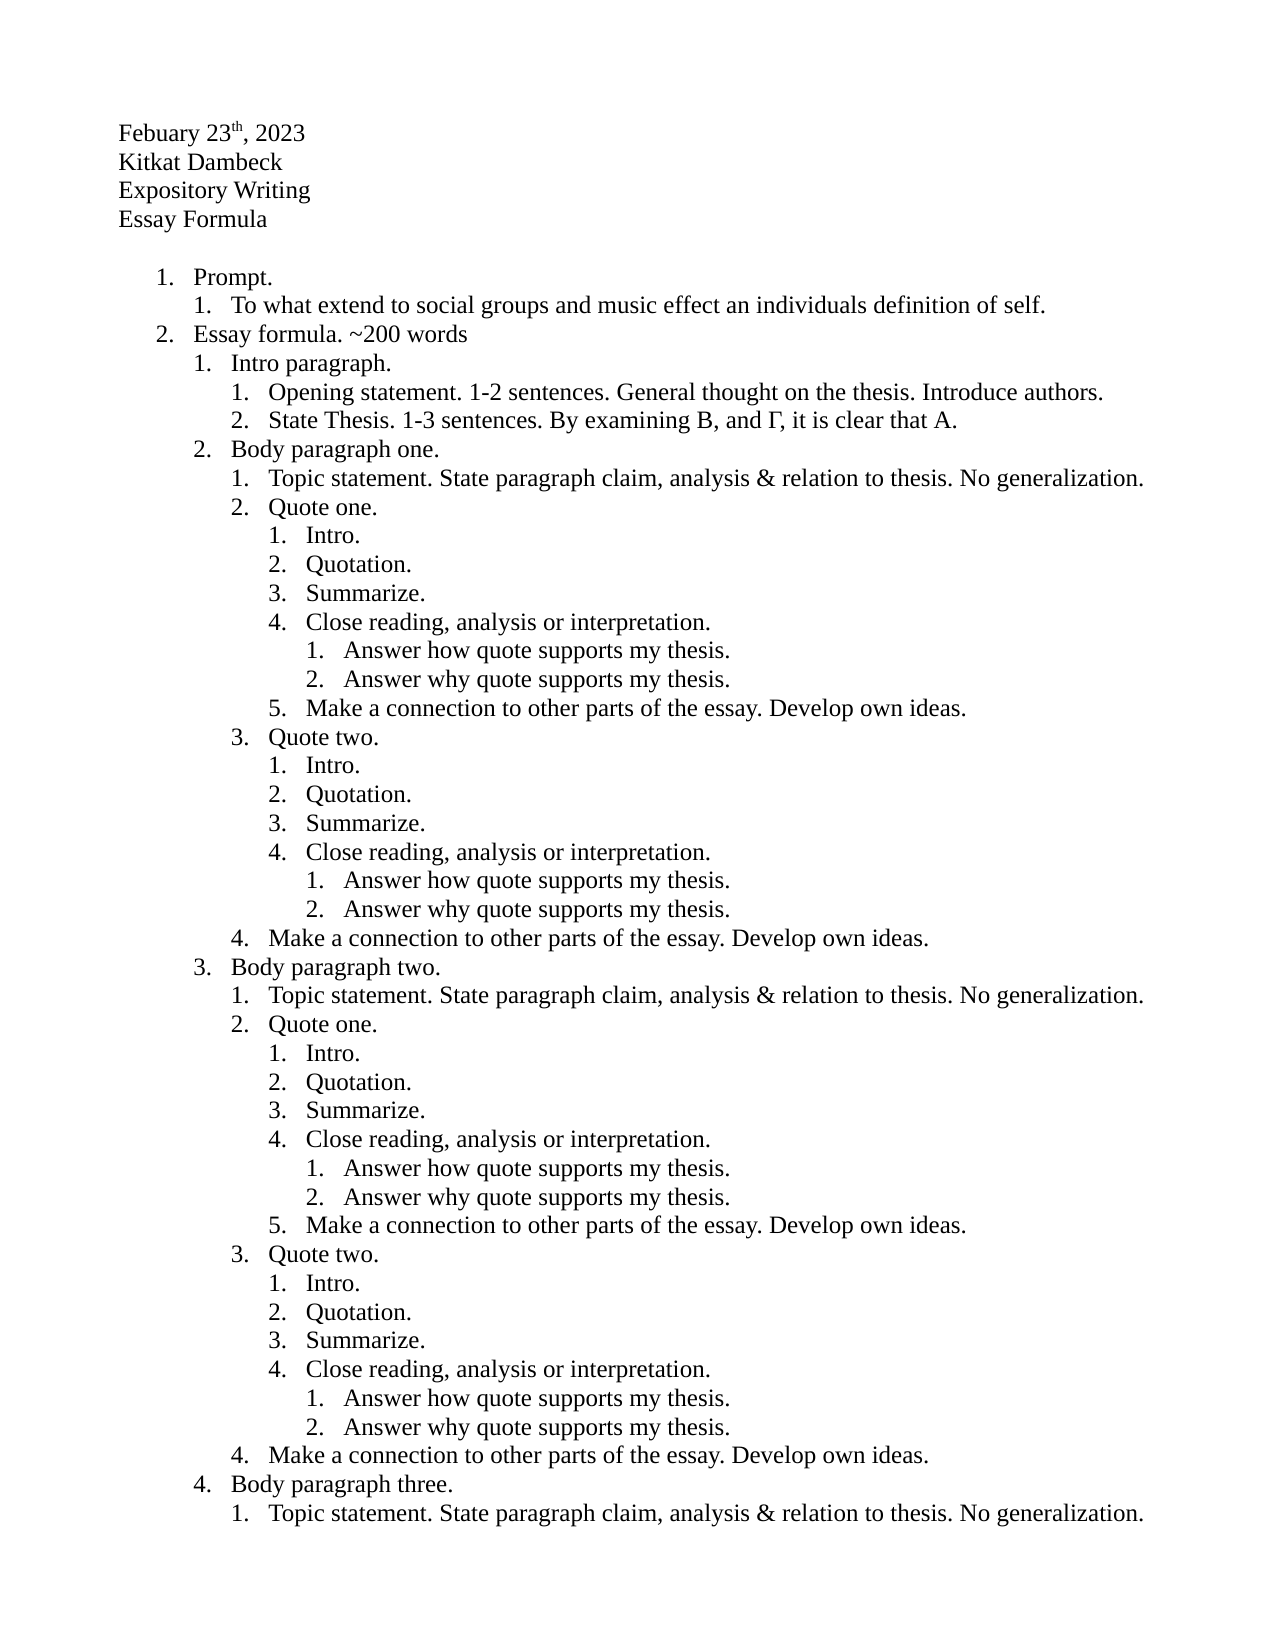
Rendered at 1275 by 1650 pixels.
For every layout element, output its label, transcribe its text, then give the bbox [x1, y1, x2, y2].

list Close reading, analysis or interpretation. [268, 607, 1157, 636]
list Topic statement. State paragraph claim, analysis & relation to thesis. No generalization. [231, 463, 1157, 492]
list Prompt. [156, 262, 1157, 291]
list Intro paragraph. [193, 348, 1157, 377]
list Close reading, analysis or interpretation. [268, 1354, 1157, 1383]
list Summarize. [268, 1096, 1157, 1124]
list Intro. [268, 1038, 1157, 1067]
list Answer how quote supports my thesis. [306, 1383, 1157, 1412]
list Quote one. [231, 1009, 1157, 1038]
list Answer how quote supports my thesis. [306, 1153, 1157, 1182]
list State Thesis. 1-3 sentences. By examining Β, and Γ, it is clear that Α. [231, 406, 1157, 434]
list Make a connection to other parts of the essay. Develop own ideas. [231, 1441, 1157, 1469]
list Body paragraph one. [193, 434, 1157, 463]
text Kitkat Dambeck [118, 147, 1157, 176]
list Intro. [268, 521, 1157, 549]
list Make a connection to other parts of the essay. Develop own ideas. [268, 693, 1157, 722]
list Topic statement. State paragraph claim, analysis & relation to thesis. No generalization. [231, 981, 1157, 1009]
list Topic statement. State paragraph claim, analysis & relation to thesis. No generalization. [231, 1498, 1157, 1527]
text Essay Formula [118, 204, 1157, 233]
list Essay formula. ~200 words [156, 319, 1157, 348]
list Quote one. [231, 492, 1157, 521]
list Summarize. [268, 1326, 1157, 1354]
text Febuary 23th, 2023 [118, 118, 1157, 147]
list Quotation. [268, 779, 1157, 808]
list Make a connection to other parts of the essay. Develop own ideas. [231, 923, 1157, 952]
list Opening statement. 1-2 sentences. General thought on the thesis. Introduce authors. [231, 377, 1157, 406]
list Summarize. [268, 578, 1157, 607]
list Answer why quote supports my thesis. [306, 664, 1157, 693]
list Quotation. [268, 1297, 1157, 1326]
list Make a connection to other parts of the essay. Develop own ideas. [268, 1211, 1157, 1239]
list Body paragraph three. [193, 1469, 1157, 1498]
list Answer why quote supports my thesis. [306, 1182, 1157, 1211]
text Expository Writing [118, 176, 1157, 204]
list To what extend to social groups and music effect an individuals definition of self. [193, 291, 1157, 319]
list Close reading, analysis or interpretation. [268, 837, 1157, 866]
list Quote two. [231, 1239, 1157, 1268]
list Answer how quote supports my thesis. [306, 636, 1157, 664]
list Answer why quote supports my thesis. [306, 1412, 1157, 1441]
list Intro. [268, 1268, 1157, 1297]
list Close reading, analysis or interpretation. [268, 1124, 1157, 1153]
list Answer how quote supports my thesis. [306, 866, 1157, 894]
list Summarize. [268, 808, 1157, 837]
list Intro. [268, 751, 1157, 779]
list Quote two. [231, 722, 1157, 751]
list Quotation. [268, 549, 1157, 578]
list Body paragraph two. [193, 952, 1157, 981]
list Quotation. [268, 1067, 1157, 1096]
list Answer why quote supports my thesis. [306, 894, 1157, 923]
